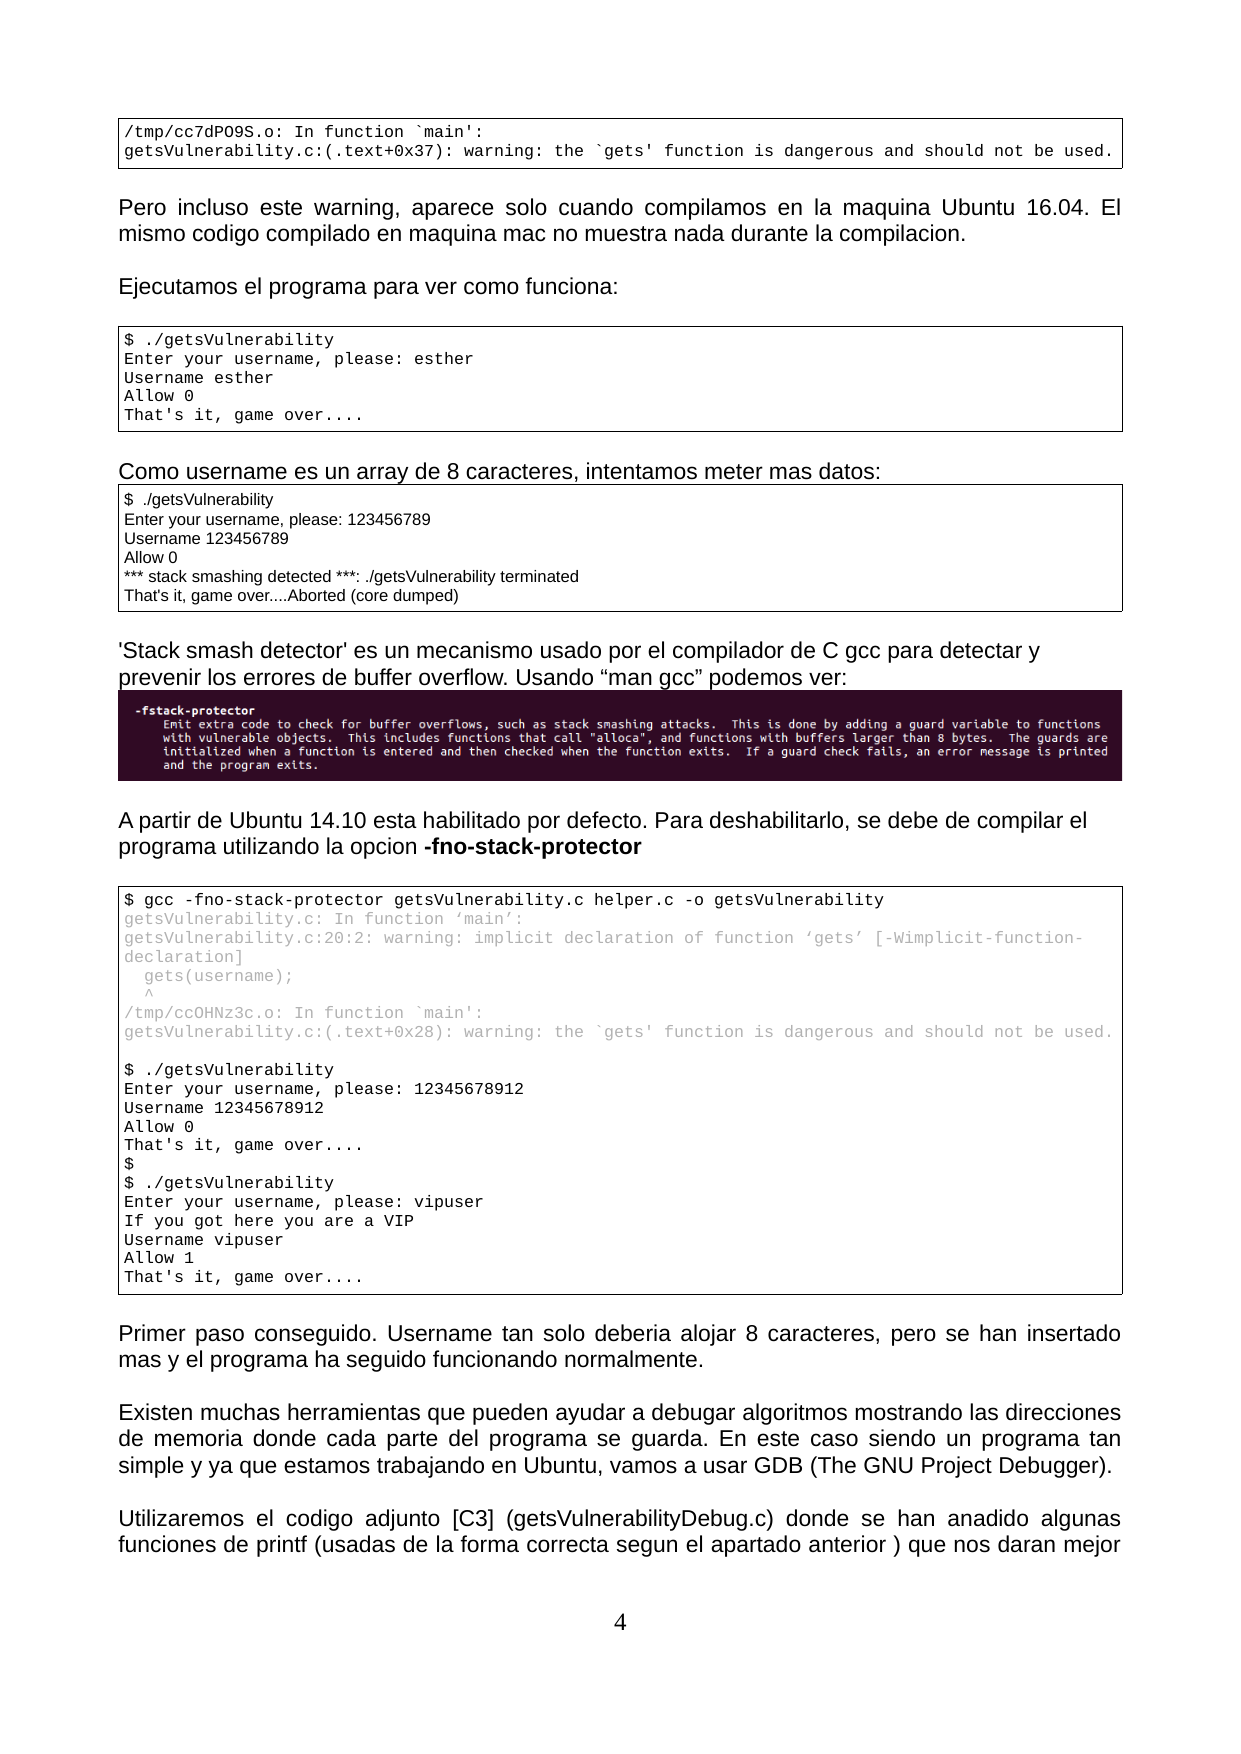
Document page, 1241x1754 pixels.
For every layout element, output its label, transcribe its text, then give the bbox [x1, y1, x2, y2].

text Como username es un array de 8 caracteres, intentamos meter mas datos: [118, 458, 1122, 484]
text A partir de Ubuntu 14.10 esta habilitado por defecto. Para deshabilitarlo, se debe de compilar el programa utilizando la opcion -fno-stack-protector [118, 807, 1122, 860]
picture [118, 690, 1123, 781]
text Primer paso conseguido. Username tan solo deberia alojar 8 caracteres, pero se han insertado mas y el programa ha seguido funcionando normalmente. [118, 1320, 1122, 1373]
text Ejecutamos el programa para ver como funciona: [118, 273, 1122, 299]
table_header /tmp/cc7dPO9S.o: In function `main': getsVulnerability.c:(.text+0x37): warning: the `gets' function is dangerous and should not be used. [119, 119, 1122, 167]
table_header $ ./getsVulnerability Enter your username, please: esther Username esther Allow 0 That's it, game over.... [119, 327, 1122, 431]
text Pero incluso este warning, aparece solo cuando compilamos en la maquina Ubuntu 16.04. El mismo codigo compilado en maquina mac no muestra nada durante la compilacion. [118, 194, 1122, 247]
text 'Stack smash detector' es un mecanismo usado por el compilador de C gcc para detectar y prevenir los errores de buffer overflow. Usando “man gcc” podemos ver: [118, 637, 1122, 690]
text Existen muchas herramientas que pueden ayudar a debugar algoritmos mostrando las direcciones de memoria donde cada parte del programa se guarda. En este caso siendo un programa tan simple y ya que estamos trabajando en Ubuntu, vamos a usar GDB (The GNU Project Debugger). [118, 1399, 1122, 1478]
text Utilizaremos el codigo adjunto [C3] (getsVulnerabilityDebug.c) donde se han anadido algunas funciones de printf (usadas de la forma correcta segun el apartado anterior ) que nos daran mejor [118, 1504, 1122, 1557]
table_header $ gcc -fno-stack-protector getsVulnerability.c helper.c -o getsVulnerability getsVulnerability.c: In function ‘main’: getsVulnerability.c:20:2: warning: implicit declaration of function ‘gets’ [-Wimplicit-function-declaration] gets(username); ^ /tmp/ccOHNz3c.o: In function `main': getsVulnerability.c:(.text+0x28): warning: the `gets' function is dangerous and should not be used. $ ./getsVulnerability Enter your username, please: 12345678912 Username 12345678912 Allow 0 That's it, game over.... $ $ ./getsVulnerability Enter your username, please: vipuser If you got here you are a VIP Username vipuser Allow 1 That's it, game over.... [119, 887, 1122, 1293]
table_header $ ./getsVulnerability Enter your username, please: 123456789 Username 123456789 Allow 0 *** stack smashing detected ***: ./getsVulnerability terminated That's it, game over....Aborted (core dumped) [119, 485, 1122, 611]
